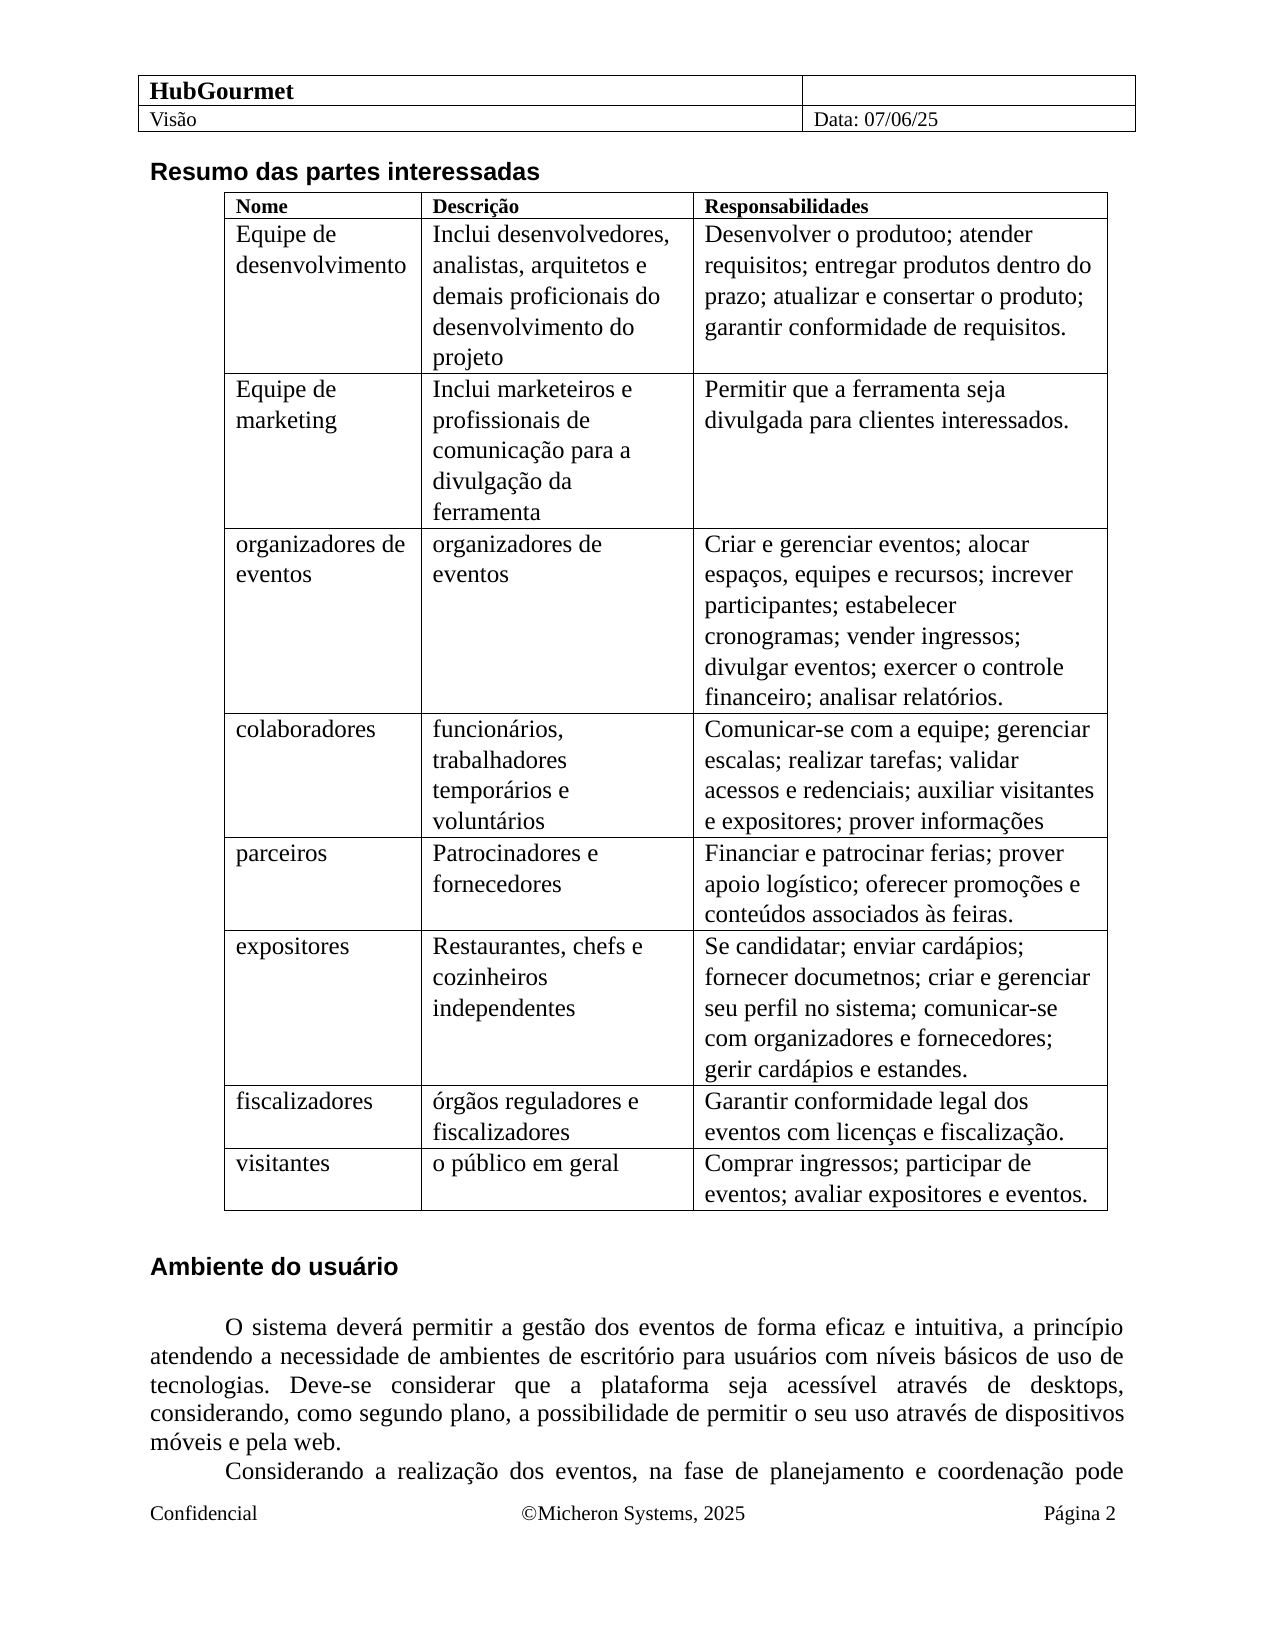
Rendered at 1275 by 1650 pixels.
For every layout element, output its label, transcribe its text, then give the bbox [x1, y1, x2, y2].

table_cell fiscalizadores [225, 1086, 421, 1147]
table_header Nome [225, 193, 421, 218]
table_cell expositores [225, 931, 421, 1085]
table_cell Restaurantes, chefs e cozinheiros independentes [422, 931, 693, 1085]
table_cell Desenvolver o produtoo; atender requisitos; entregar produtos dentro do prazo; atualizar e consertar o produto; garantir conformidade de requisitos. [694, 219, 1107, 373]
table_cell Permitir que a ferramenta seja divulgada para clientes interessados. [694, 374, 1107, 528]
subtitle Ambiente do usuário [150, 1252, 1125, 1281]
table_cell Garantir conformidade legal dos eventos com licenças e fiscalização. [694, 1086, 1107, 1147]
table_cell Se candidatar; enviar cardápios; fornecer documetnos; criar e gerenciar seu perfil no sistema; comunicar-se com organizadores e fornecedores; gerir cardápios e estandes. [694, 931, 1107, 1085]
table_cell funcionários, trabalhadores temporários e voluntários [422, 714, 693, 837]
table_cell Equipe de desenvolvimento [225, 219, 421, 373]
table_cell Inclui desenvolvedores, analistas, arquitetos e demais proficionais do desenvolvimento do projeto [422, 219, 693, 373]
table_cell Comunicar-se com a equipe; gerenciar escalas; realizar tarefas; validar acessos e redenciais; auxiliar visitantes e expositores; prover informações [694, 714, 1107, 837]
table_cell Equipe de marketing [225, 374, 421, 528]
table_cell Criar e gerenciar eventos; alocar espaços, equipes e recursos; increver participantes; estabelecer cronogramas; vender ingressos; divulgar eventos; exercer o controle financeiro; analisar relatórios. [694, 529, 1107, 713]
table_cell Comprar ingressos; participar de eventos; avaliar expositores e eventos. [694, 1149, 1107, 1210]
table_header Descrição [422, 193, 693, 218]
table_cell colaboradores [225, 714, 421, 837]
table_cell visitantes [225, 1149, 421, 1210]
table_cell órgãos reguladores e fiscalizadores [422, 1086, 693, 1147]
table_header Responsabilidades [694, 193, 1107, 218]
table_cell organizadores de eventos [225, 529, 421, 713]
text Considerando a realização dos eventos, na fase de planejamento e coordenação pode [150, 1456, 1125, 1485]
subtitle Resumo das partes interessadas [150, 157, 1125, 186]
table_cell o público em geral [422, 1149, 693, 1210]
table_cell parceiros [225, 838, 421, 930]
table_cell organizadores de eventos [422, 529, 693, 713]
text O sistema deverá permitir a gestão dos eventos de forma eficaz e intuitiva, a princípio atendendo a necessidade de ambientes de escritório para usuários com níveis básicos de uso de tecnologias. Deve-se considerar que a plataforma seja acessível através de desktops, considerando, como segundo plano, a possibilidade de permitir o seu uso através de dispositivos móveis e pela web. [150, 1312, 1125, 1456]
table_cell Patrocinadores e fornecedores [422, 838, 693, 930]
table_cell Financiar e patrocinar ferias; prover apoio logístico; oferecer promoções e conteúdos associados às feiras. [694, 838, 1107, 930]
table_cell Inclui marketeiros e profissionais de comunicação para a divulgação da ferramenta [422, 374, 693, 528]
